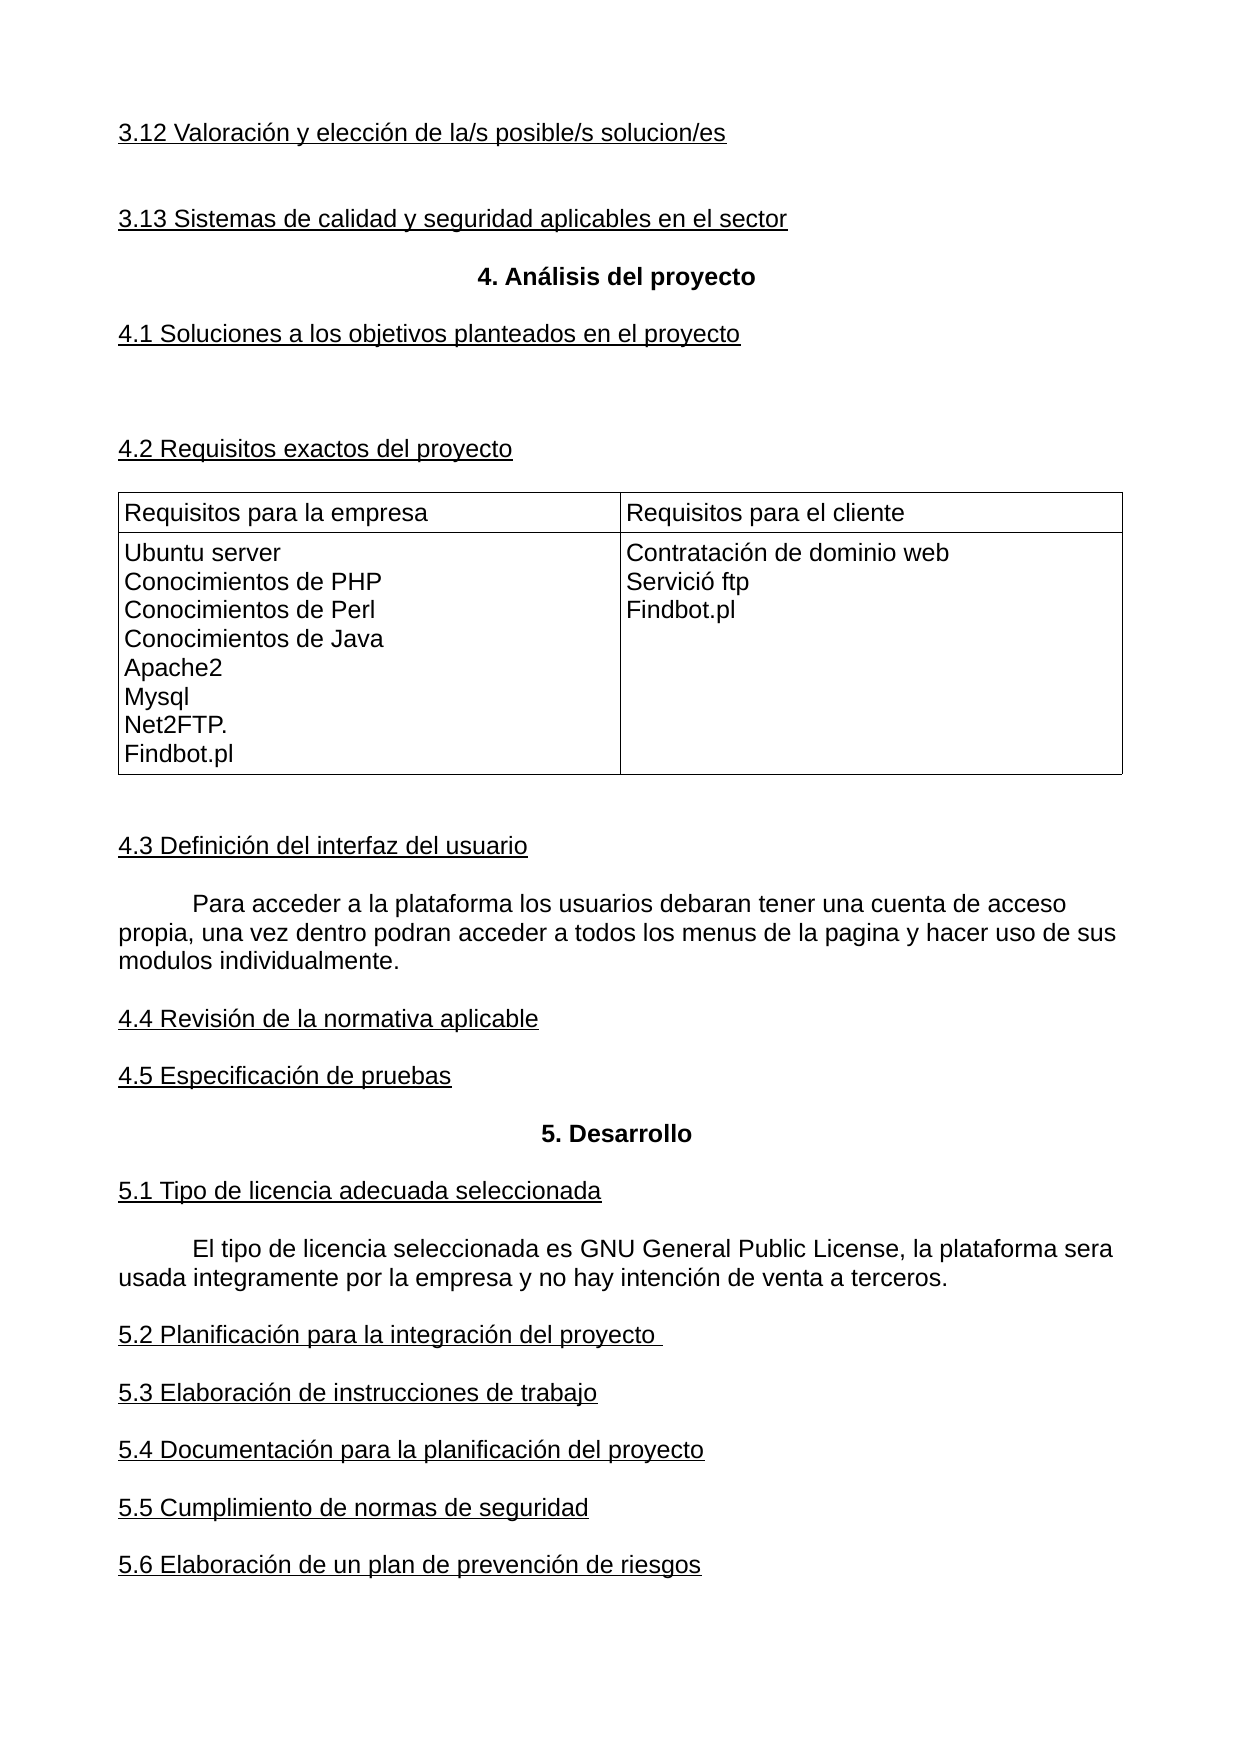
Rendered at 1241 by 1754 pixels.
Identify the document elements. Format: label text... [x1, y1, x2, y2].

text 5.2 Planificación para la integración del proyecto [118, 1320, 1122, 1349]
text 4. Análisis del proyecto [118, 262, 1122, 291]
text 4.2 Requisitos exactos del proyecto [118, 434, 1122, 463]
table_header Requisitos para el cliente [621, 493, 1122, 532]
text El tipo de licencia seleccionada es GNU General Public License, la plataforma sera usada integramente por la empresa y no hay intención de venta a terceros. [118, 1234, 1122, 1291]
text 3.12 Valoración y elección de la/s posible/s solucion/es [118, 118, 1122, 147]
text 5.6 Elaboración de un plan de prevención de riesgos [118, 1550, 1122, 1579]
text 5.3 Elaboración de instrucciones de trabajo [118, 1378, 1122, 1406]
text 5.5 Cumplimiento de normas de seguridad [118, 1493, 1122, 1521]
text Para acceder a la plataforma los usuarios debaran tener una cuenta de acceso propia, una vez dentro podran acceder a todos los menus de la pagina y hacer uso de sus modulos individualmente. [118, 889, 1122, 975]
text 5.4 Documentación para la planificación del proyecto [118, 1435, 1122, 1464]
table_cell Contratación de dominio web Servició ftp Findbot.pl [621, 533, 1122, 774]
text 4.1 Soluciones a los objetivos planteados en el proyecto [118, 319, 1122, 348]
text 3.13 Sistemas de calidad y seguridad aplicables en el sector [118, 204, 1122, 233]
text 4.4 Revisión de la normativa aplicable [118, 1004, 1122, 1033]
text 4.5 Especificación de pruebas [118, 1061, 1122, 1090]
table_header Requisitos para la empresa [119, 493, 620, 532]
text 5.1 Tipo de licencia adecuada seleccionada [118, 1176, 1122, 1205]
text 4.3 Definición del interfaz del usuario [118, 831, 1122, 860]
text 5. Desarrollo [118, 1119, 1122, 1148]
table_cell Ubuntu server Conocimientos de PHP Conocimientos de Perl Conocimientos de Java Apache2 Mysql Net2FTP. Findbot.pl [119, 533, 620, 774]
